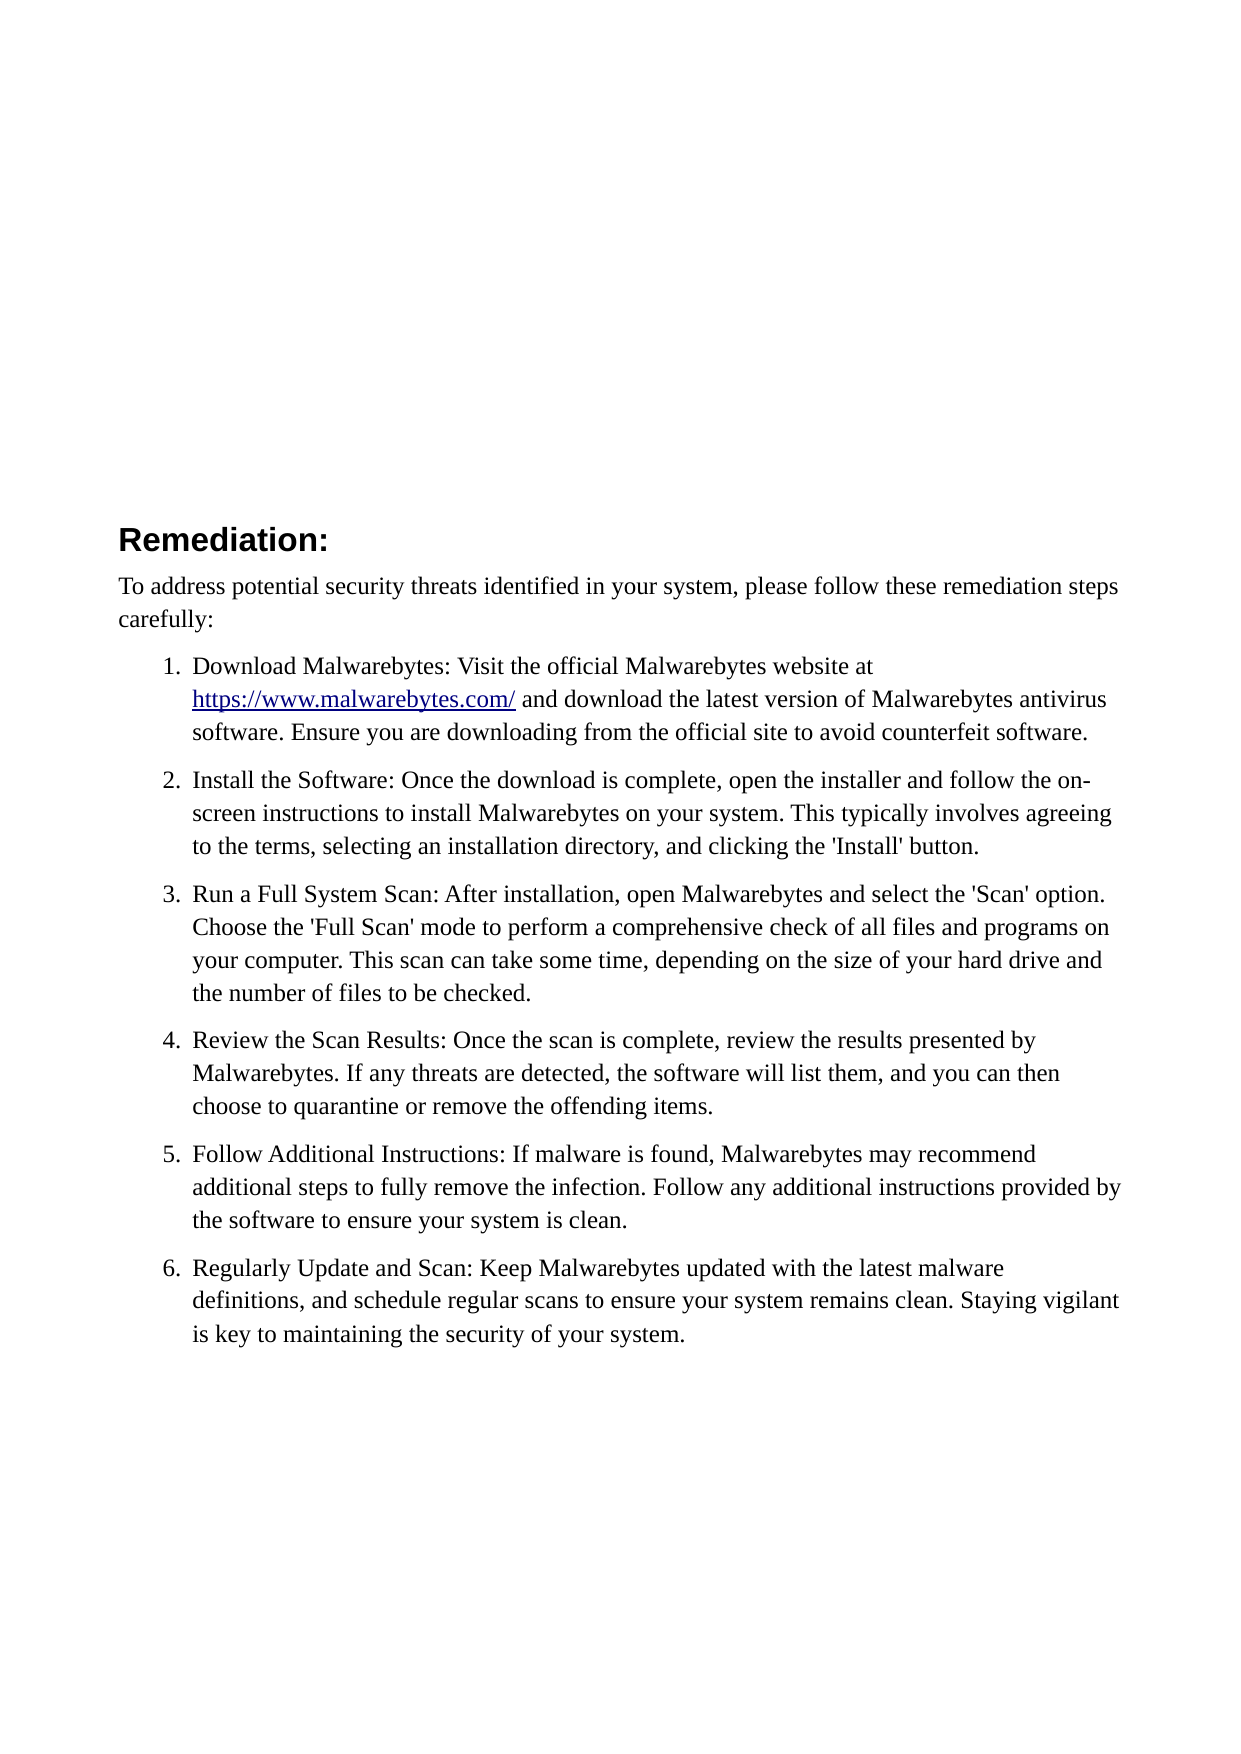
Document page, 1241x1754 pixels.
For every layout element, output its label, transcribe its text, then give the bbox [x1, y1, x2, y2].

list Follow Additional Instructions: If malware is found, Malwarebytes may recommend additional steps to fully remove the infection. Follow any additional instructions provided by the software to ensure your system is clean. [162, 1139, 1122, 1234]
list Download Malwarebytes: Visit the official Malwarebytes website at https://www.malwarebytes.com/ and download the latest version of Malwarebytes antivirus software. Ensure you are downloading from the official site to avoid counterfeit software. [162, 651, 1122, 746]
list Run a Full System Scan: After installation, open Malwarebytes and select the 'Scan' option. Choose the 'Full Scan' mode to perform a comprehensive check of all files and programs on your computer. This scan can take some time, depending on the size of your hard drive and the number of files to be checked. [162, 879, 1122, 1006]
text To address potential security threats identified in your system, please follow these remediation steps carefully: [118, 571, 1122, 632]
subtitle Remediation: [118, 520, 1122, 558]
list Install the Software: Once the download is complete, open the installer and follow the on-screen instructions to install Malwarebytes on your system. This typically involves agreeing to the terms, selecting an installation directory, and clicking the 'Install' button. [162, 765, 1122, 860]
list Regularly Update and Scan: Keep Malwarebytes updated with the latest malware definitions, and schedule regular scans to ensure your system remains clean. Staying vigilant is key to maintaining the security of your system. [162, 1253, 1122, 1347]
list Review the Scan Results: Once the scan is complete, review the results presented by Malwarebytes. If any threats are detected, the software will list them, and you can then choose to quarantine or remove the offending items. [162, 1025, 1122, 1120]
